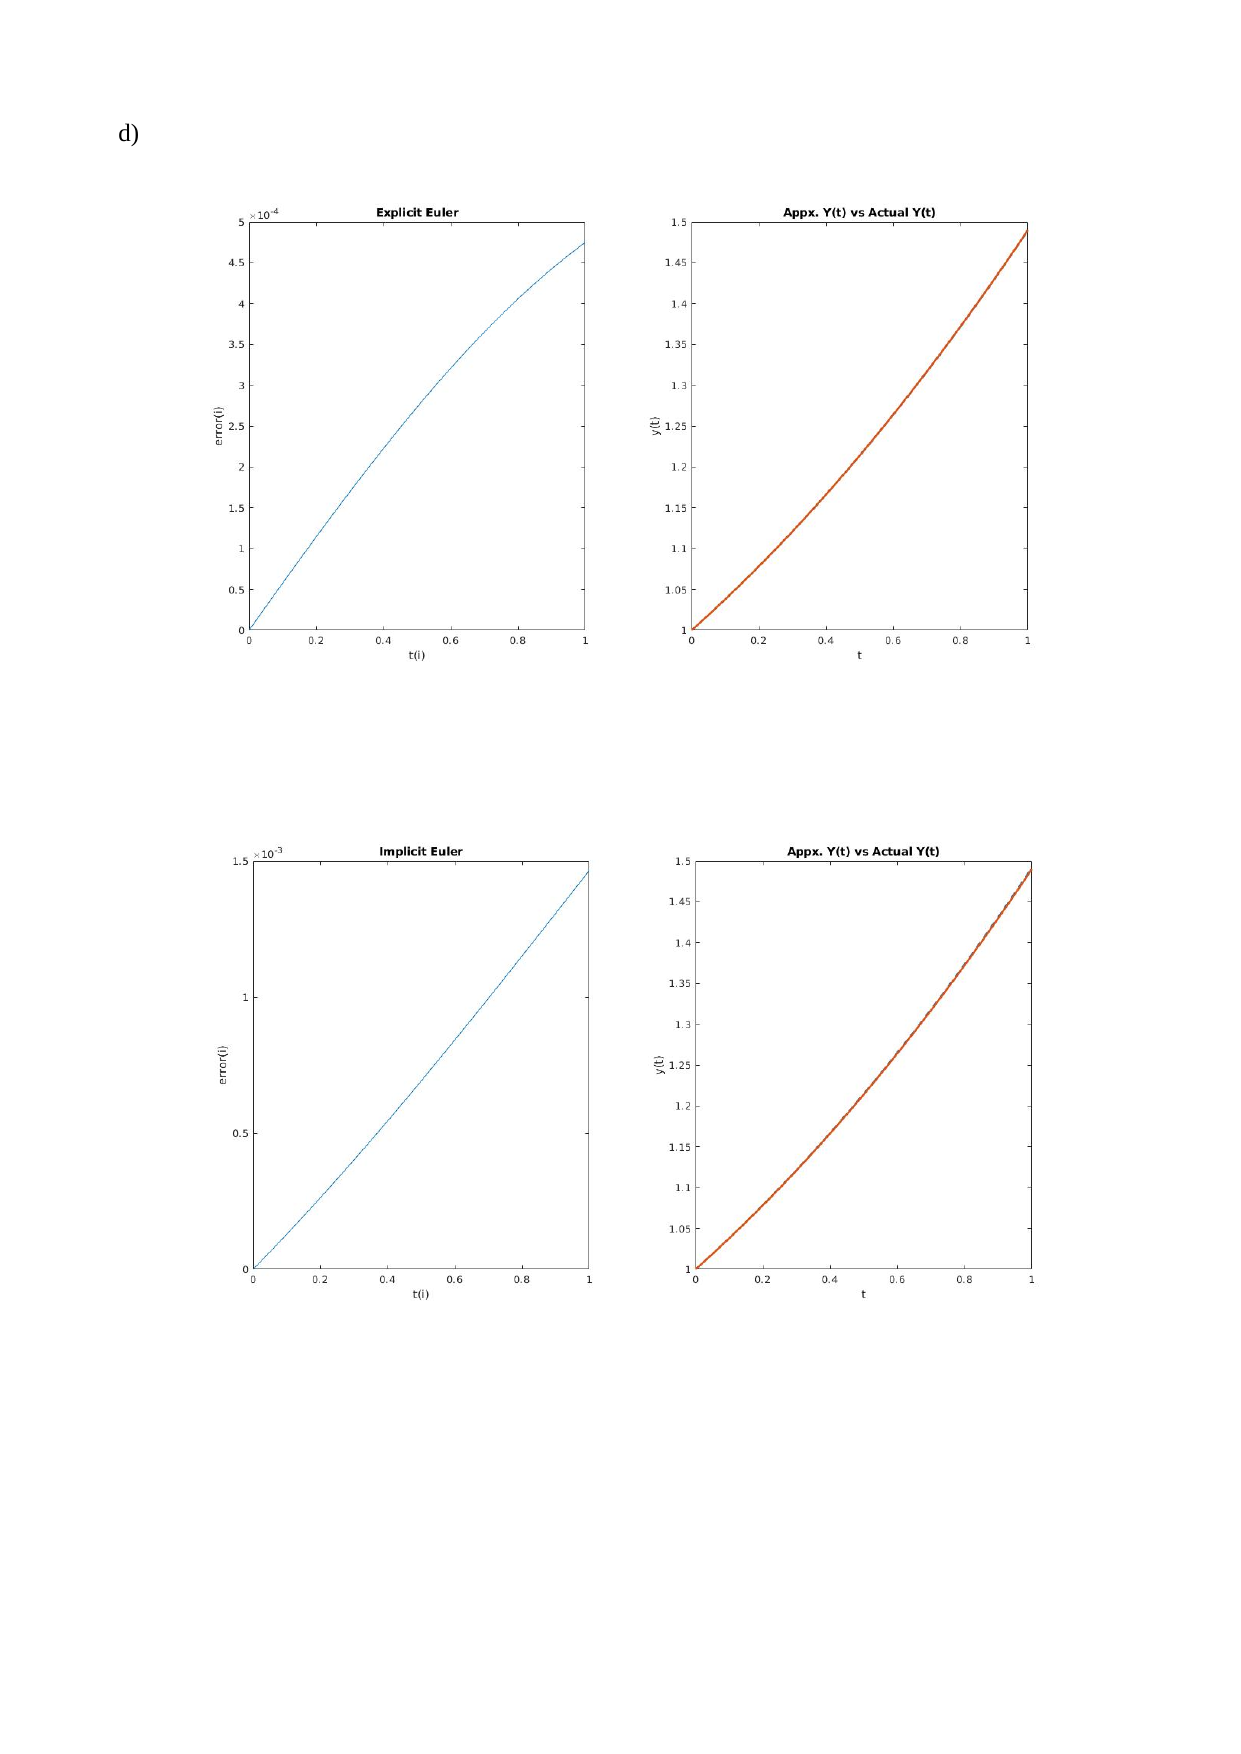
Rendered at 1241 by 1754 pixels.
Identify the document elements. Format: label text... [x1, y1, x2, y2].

picture [118, 184, 1123, 685]
text d) [118, 118, 1122, 147]
picture [122, 823, 1127, 1324]
